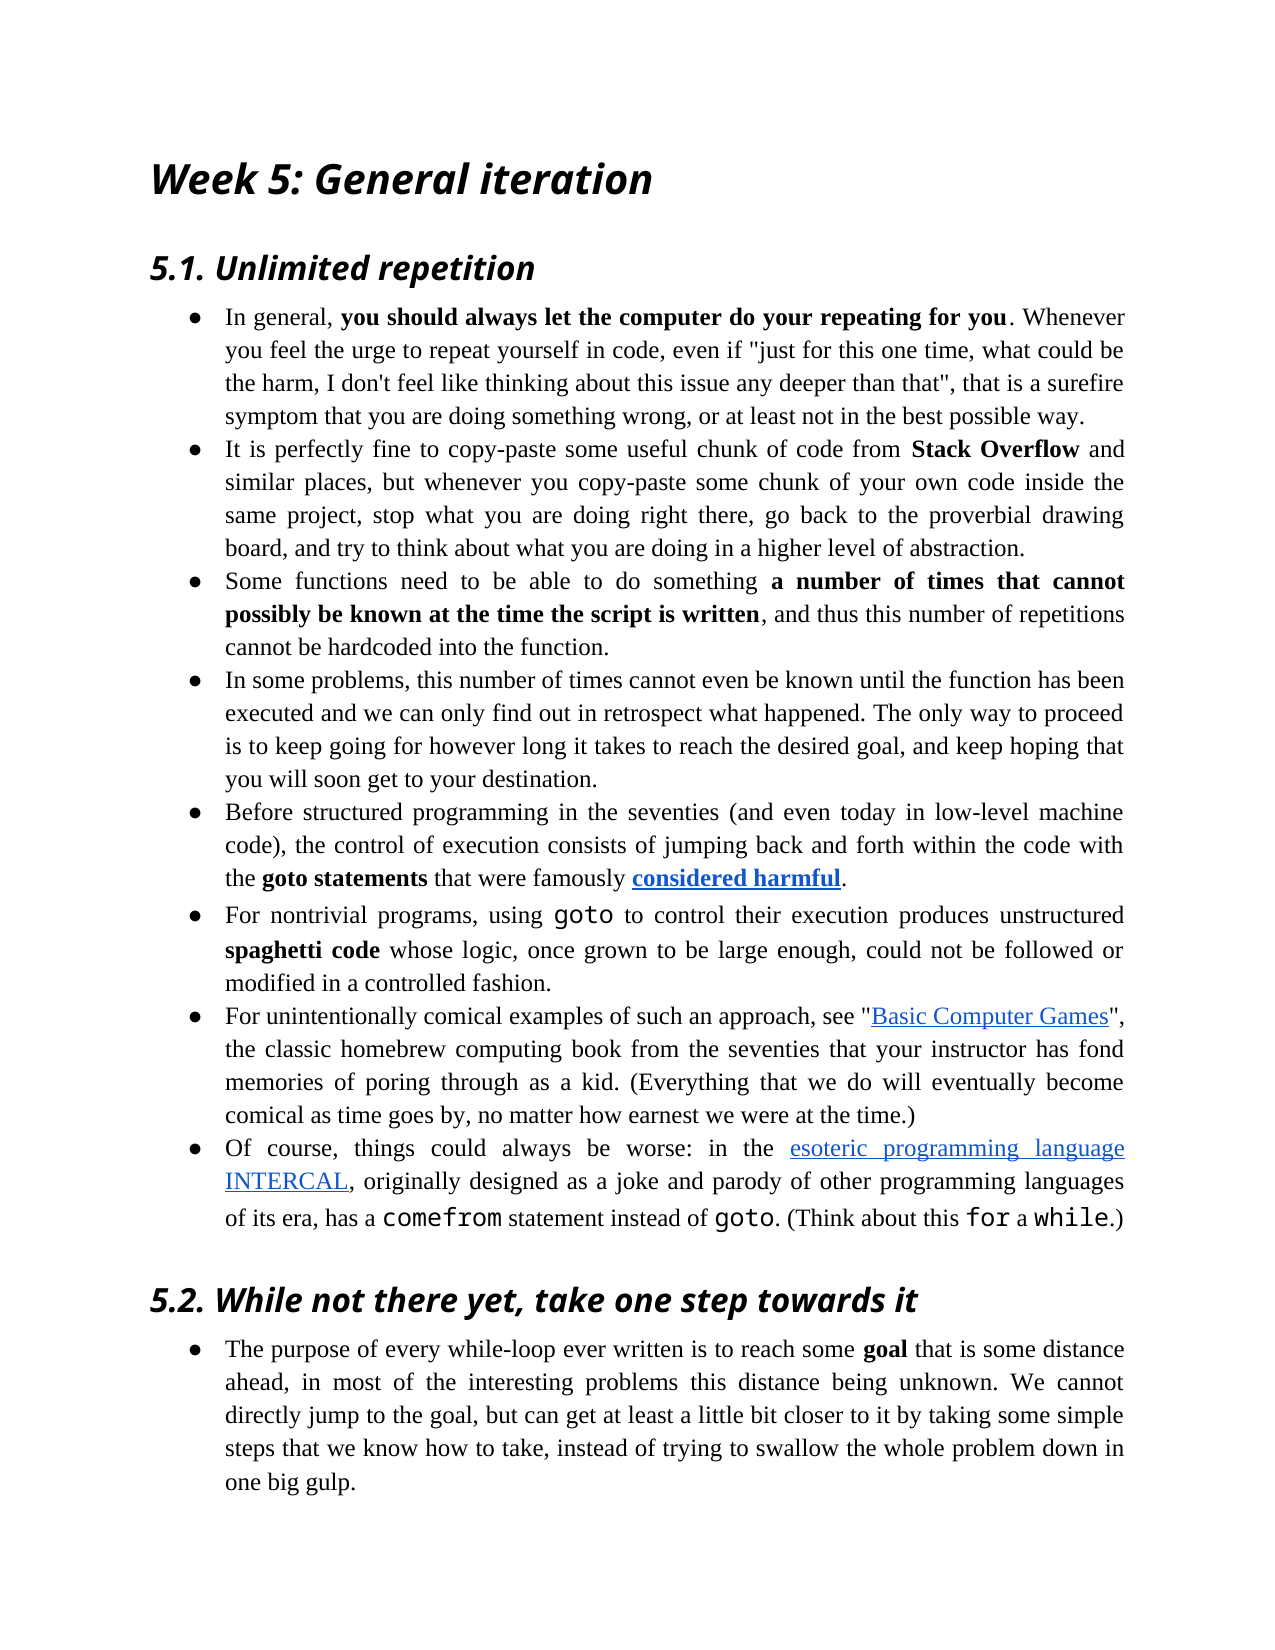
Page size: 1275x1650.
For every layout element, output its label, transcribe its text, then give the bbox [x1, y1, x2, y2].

list In general, you should always let the computer do your repeating for you. Whenever you feel the urge to repeat yourself in code, even if "just for this one time, what could be the harm, I don't feel like thinking about this issue any deeper than that", that is a surefire symptom that you are doing something wrong, or at least not in the best possible way. [187, 302, 1125, 430]
list The purpose of every while-loop ever written is to reach some goal that is some distance ahead, in most of the interesting problems this distance being unknown. We cannot directly jump to the goal, but can get at least a little bit closer to it by taking some simple steps that we know how to take, instead of trying to swallow the whole problem down in one big gulp. [187, 1334, 1125, 1495]
subtitle 5.2. While not there yet, take one step towards it [150, 1277, 1125, 1322]
list It is perfectly fine to copy-paste some useful chunk of code from Stack Overflow and similar places, but whenever you copy-paste some chunk of your own code inside the same project, stop what you are doing right there, go back to the proverbial drawing board, and try to think about what you are doing in a higher level of abstraction. [187, 434, 1125, 562]
subtitle 5.1. Unlimited repetition [150, 244, 1125, 290]
list Some functions need to be able to do something a number of times that cannot possibly be known at the time the script is written, and thus this number of repetitions cannot be hardcoded into the function. [187, 566, 1125, 661]
list In some problems, this number of times cannot even be known until the function has been executed and we can only find out in retrospect what happened. The only way to proceed is to keep going for however long it takes to reach the desired goal, and keep hoping that you will soon get to your destination. [187, 665, 1125, 793]
list For nontrivial programs, using goto to control their execution produces unstructured spaghetti code whose logic, once grown to be large enough, could not be followed or modified in a controlled fashion. [187, 897, 1125, 997]
subtitle Week 5: General iteration [150, 150, 1125, 207]
list For unintentionally comical examples of such an approach, see "Basic Computer Games", the classic homebrew computing book from the seventies that your instructor has fond memories of poring through as a kid. (Everything that we do will eventually become comical as time goes by, no matter how earnest we were at the time.) [187, 1001, 1125, 1129]
list Of course, things could always be worse: in the esoteric programming language INTERCAL, originally designed as a joke and parody of other programming languages of its era, has a comefrom statement instead of goto. (Think about this for a while.) [187, 1133, 1125, 1234]
list Before structured programming in the seventies (and even today in low-level machine code), the control of execution consists of jumping back and forth within the code with the goto statements that were famously considered harmful. [187, 797, 1125, 892]
